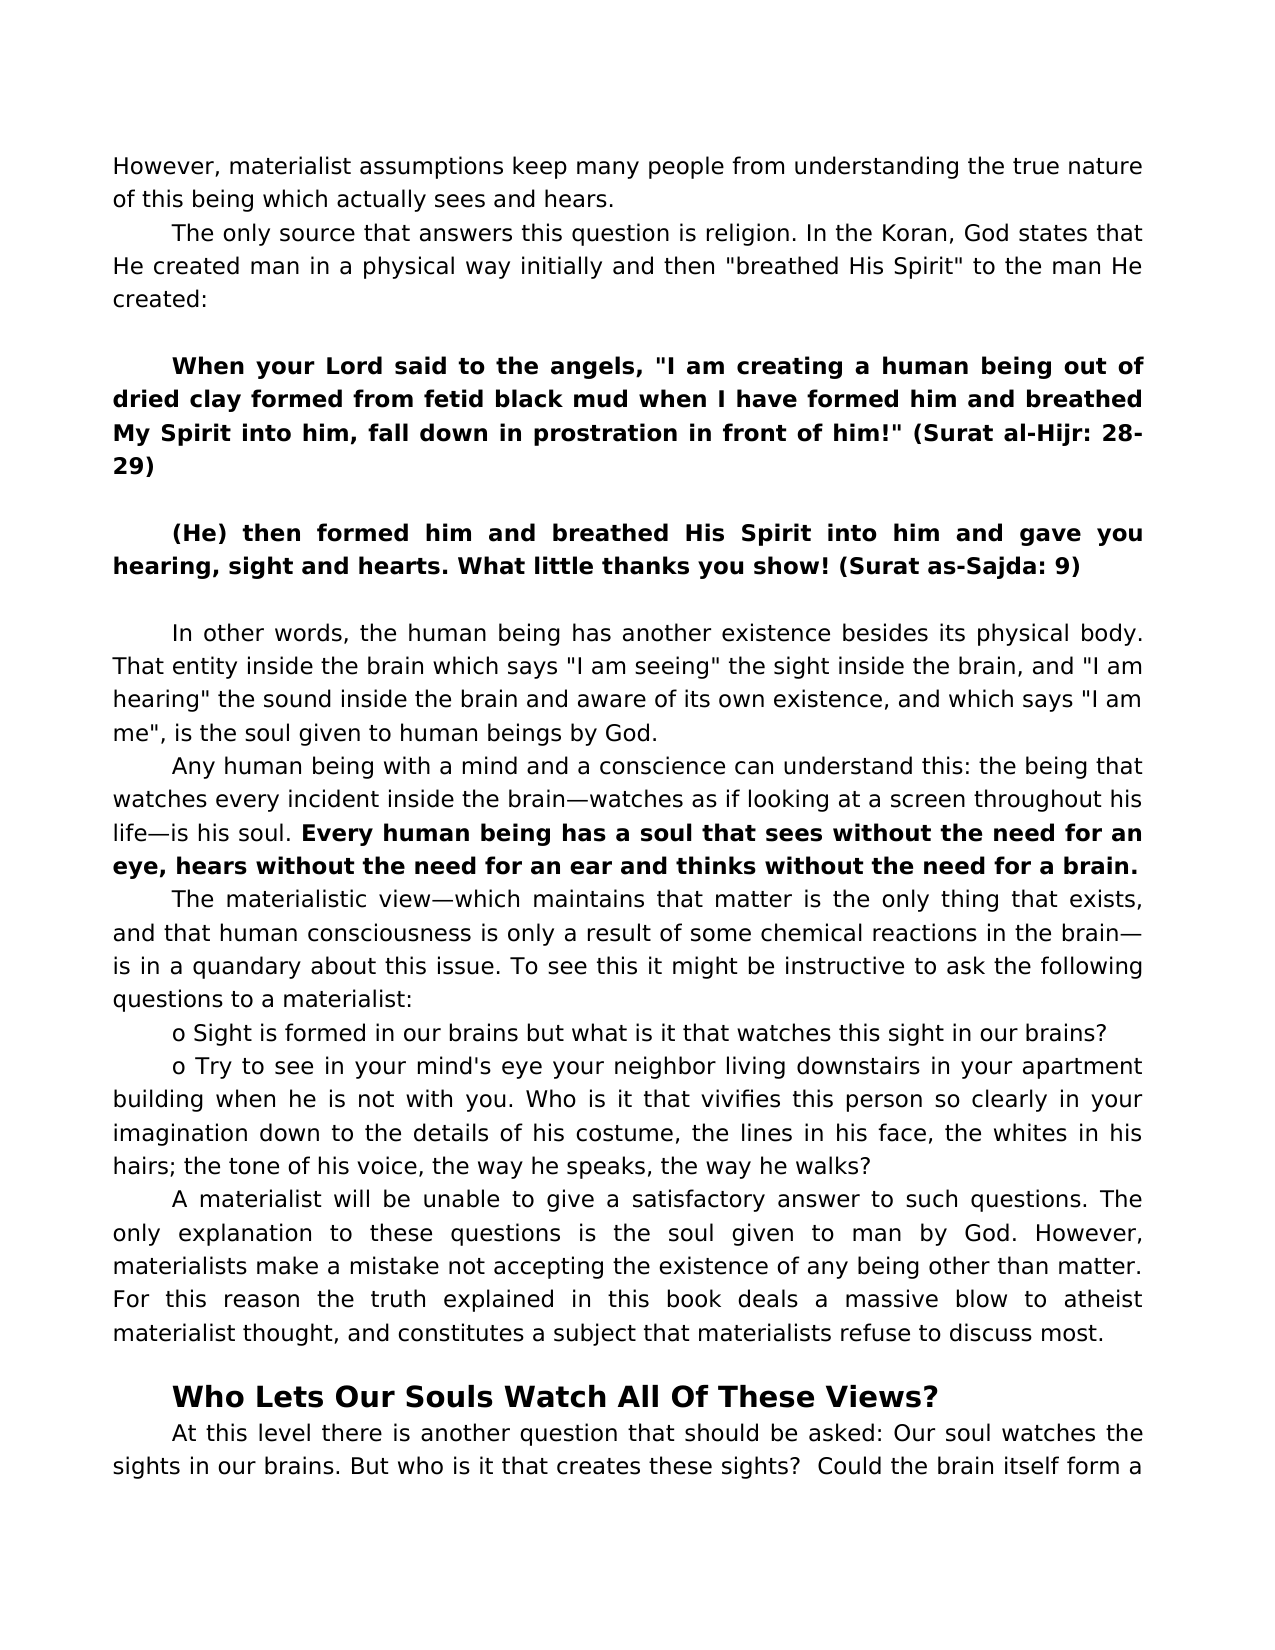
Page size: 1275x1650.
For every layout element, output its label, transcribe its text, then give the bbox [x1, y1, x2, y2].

text o Sight is formed in our brains but what is it that watches this sight in our brains? [112, 1014, 1145, 1048]
text Any human being with a mind and a conscience can understand this: the being that watches every incident inside the brain—watches as if looking at a screen throughout his life—is his soul. Every human being has a soul that sees without the need for an eye, hears without the need for an ear and thinks without the need for a brain. [112, 748, 1145, 881]
text The only source that answers this question is religion. In the Koran, God states that He created man in a physical way initially and then "breathed His Spirit" to the man He created: [112, 214, 1145, 314]
text A materialist will be unable to give a satisfactory answer to such questions. The only explanation to these questions is the soul given to man by God. However, materialists make a mistake not accepting the existence of any being other than matter. For this reason the truth explained in this book deals a massive blow to atheist materialist thought, and constitutes a subject that materialists refuse to discuss most. [112, 1181, 1145, 1348]
text The materialistic view—which maintains that matter is the only thing that exists, and that human consciousness is only a result of some chemical reactions in the brain—is in a quandary about this issue. To see this it might be instructive to ask the following questions to a materialist: [112, 881, 1145, 1014]
text (He) then formed him and breathed His Spirit into him and gave you hearing, sight and hearts. What little thanks you show! (Surat as-Sajda: 9) [112, 514, 1145, 581]
text Who Lets Our Souls Watch All Of These Views? [112, 1381, 1145, 1414]
text o Try to see in your mind's eye your neighbor living downstairs in your apartment building when he is not with you. Who is it that vivifies this person so clearly in your imagination down to the details of his costume, the lines in his face, the whites in his hairs; the tone of his voice, the way he speaks, the way he walks? [112, 1048, 1145, 1181]
text When your Lord said to the angels, "I am creating a human being out of dried clay formed from fetid black mud when I have formed him and breathed My Spirit into him, fall down in prostration in front of him!" (Surat al-Hijr: 28-29) [112, 348, 1145, 481]
text At this level there is another question that should be asked: Our soul watches the sights in our brains. But who is it that creates these sights? Could the brain itself form a [112, 1414, 1145, 1481]
text However, materialist assumptions keep many people from understanding the true nature of this being which actually sees and hears. [112, 148, 1145, 214]
text In other words, the human being has another existence besides its physical body. That entity inside the brain which says "I am seeing" the sight inside the brain, and "I am hearing" the sound inside the brain and aware of its own existence, and which says "I am me", is the soul given to human beings by God. [112, 614, 1145, 748]
